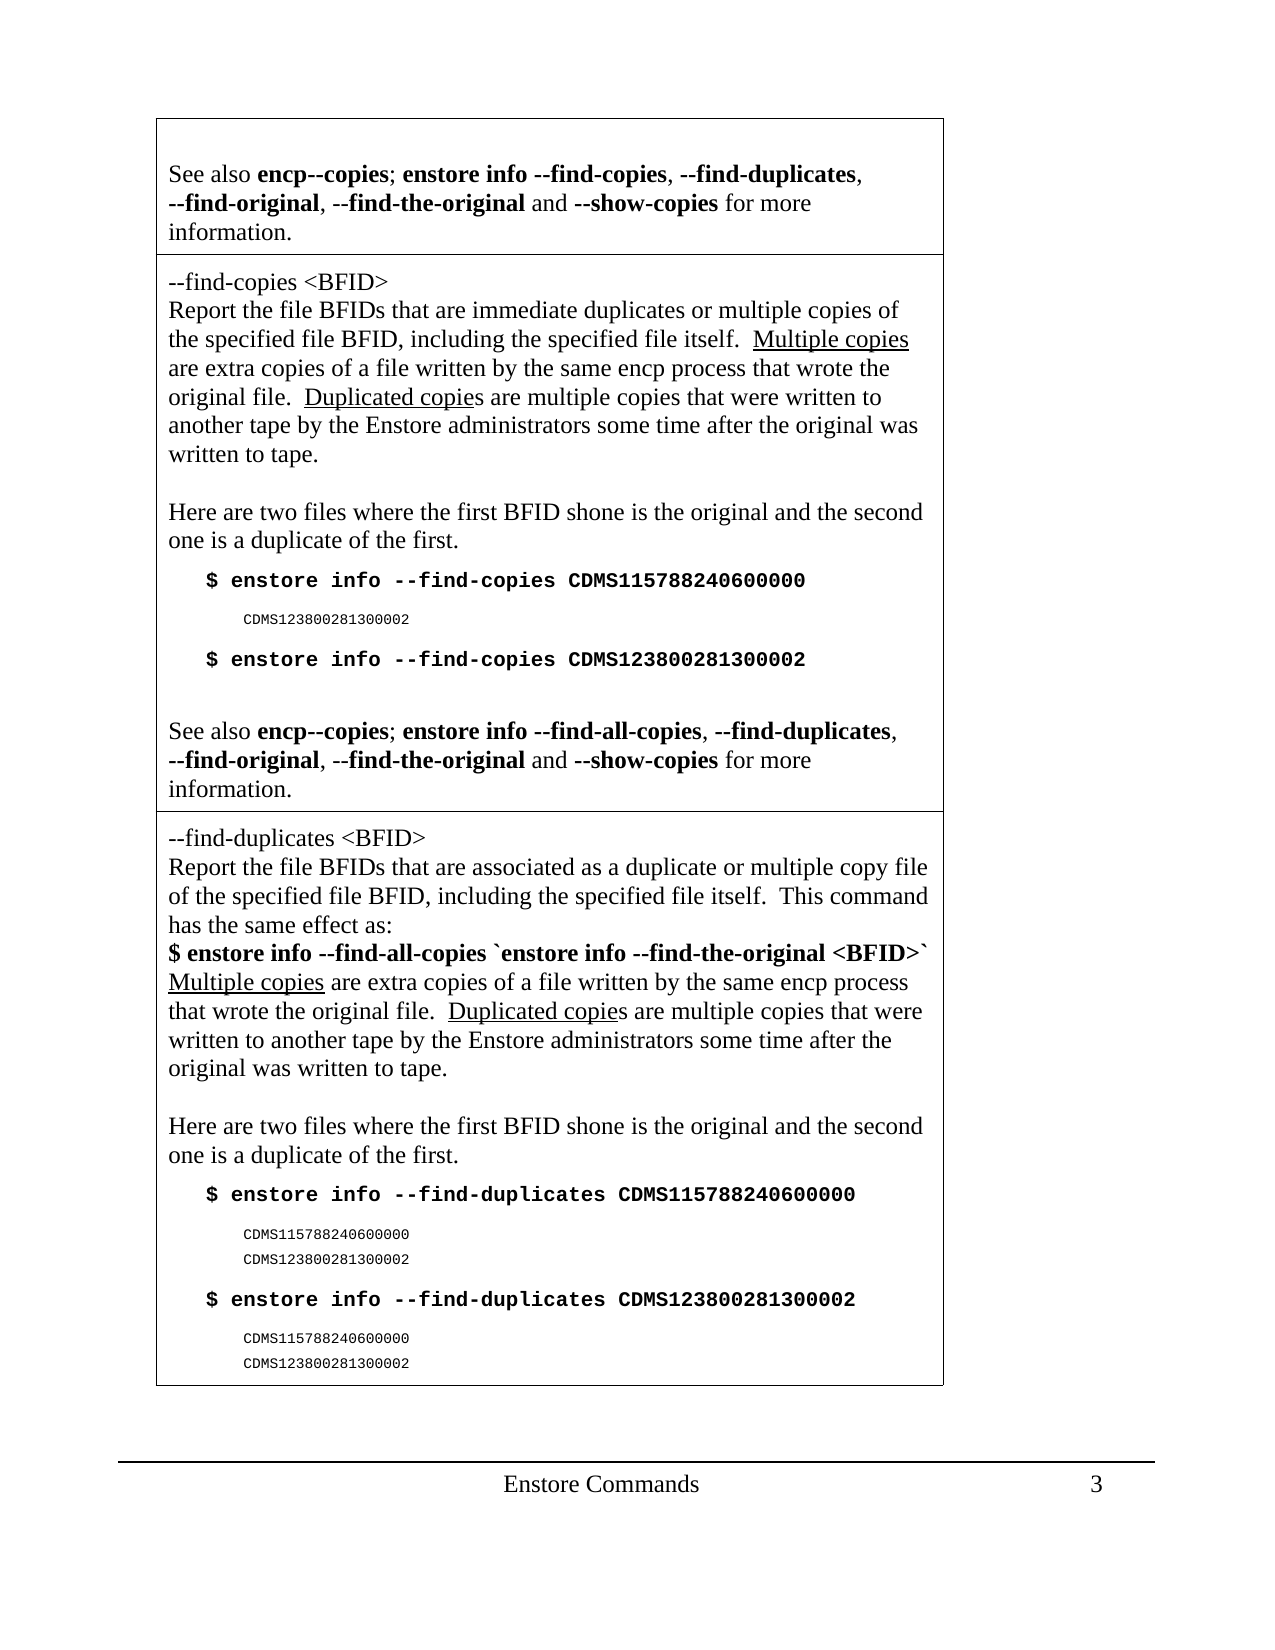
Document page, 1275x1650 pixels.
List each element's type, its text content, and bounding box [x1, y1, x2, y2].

table_cell See also encp‑‑copies; enstore info ‑‑find‑copies, ‑‑find‑duplicates, ‑‑find‑original, ‑‑find‑the‑original and ‑‑show‑copies for more information. [157, 119, 943, 254]
table_cell --find-duplicates <BFID> Report the file BFIDs that are associated as a duplicate or multiple copy file of the specified file BFID, including the specified file itself. This command has the same effect as: $ enstore info ‑‑find‑all‑copies `enstore info ‑‑find‑the‑original <BFID>` Multiple copies are extra copies of a file written by the same encp process that wrote the original file. Duplicated copies are multiple copies that were written to another tape by the Enstore administrators some time after the original was written to tape. Here are two files where the first BFID shone is the original and the second one is a duplicate of the first. $ enstore info --find-duplicates CDMS115788240600000 CDMS115788240600000 CDMS123800281300002 $ enstore info --find-duplicates CDMS123800281300002 CDMS115788240600000 CDMS123800281300002 [157, 812, 943, 1385]
table_cell --find-copies <BFID> Report the file BFIDs that are immediate duplicates or multiple copies of the specified file BFID, including the specified file itself. Multiple copies are extra copies of a file written by the same encp process that wrote the original file. Duplicated copies are multiple copies that were written to another tape by the Enstore administrators some time after the original was written to tape. Here are two files where the first BFID shone is the original and the second one is a duplicate of the first. $ enstore info --find-copies CDMS115788240600000 CDMS123800281300002 $ enstore info --find-copies CDMS123800281300002 See also encp‑‑copies; enstore info ‑‑find‑all‑copies, ‑‑find‑duplicates, ‑‑find‑original, ‑‑find‑the‑original and ‑‑show-copies for more information. [157, 255, 943, 811]
